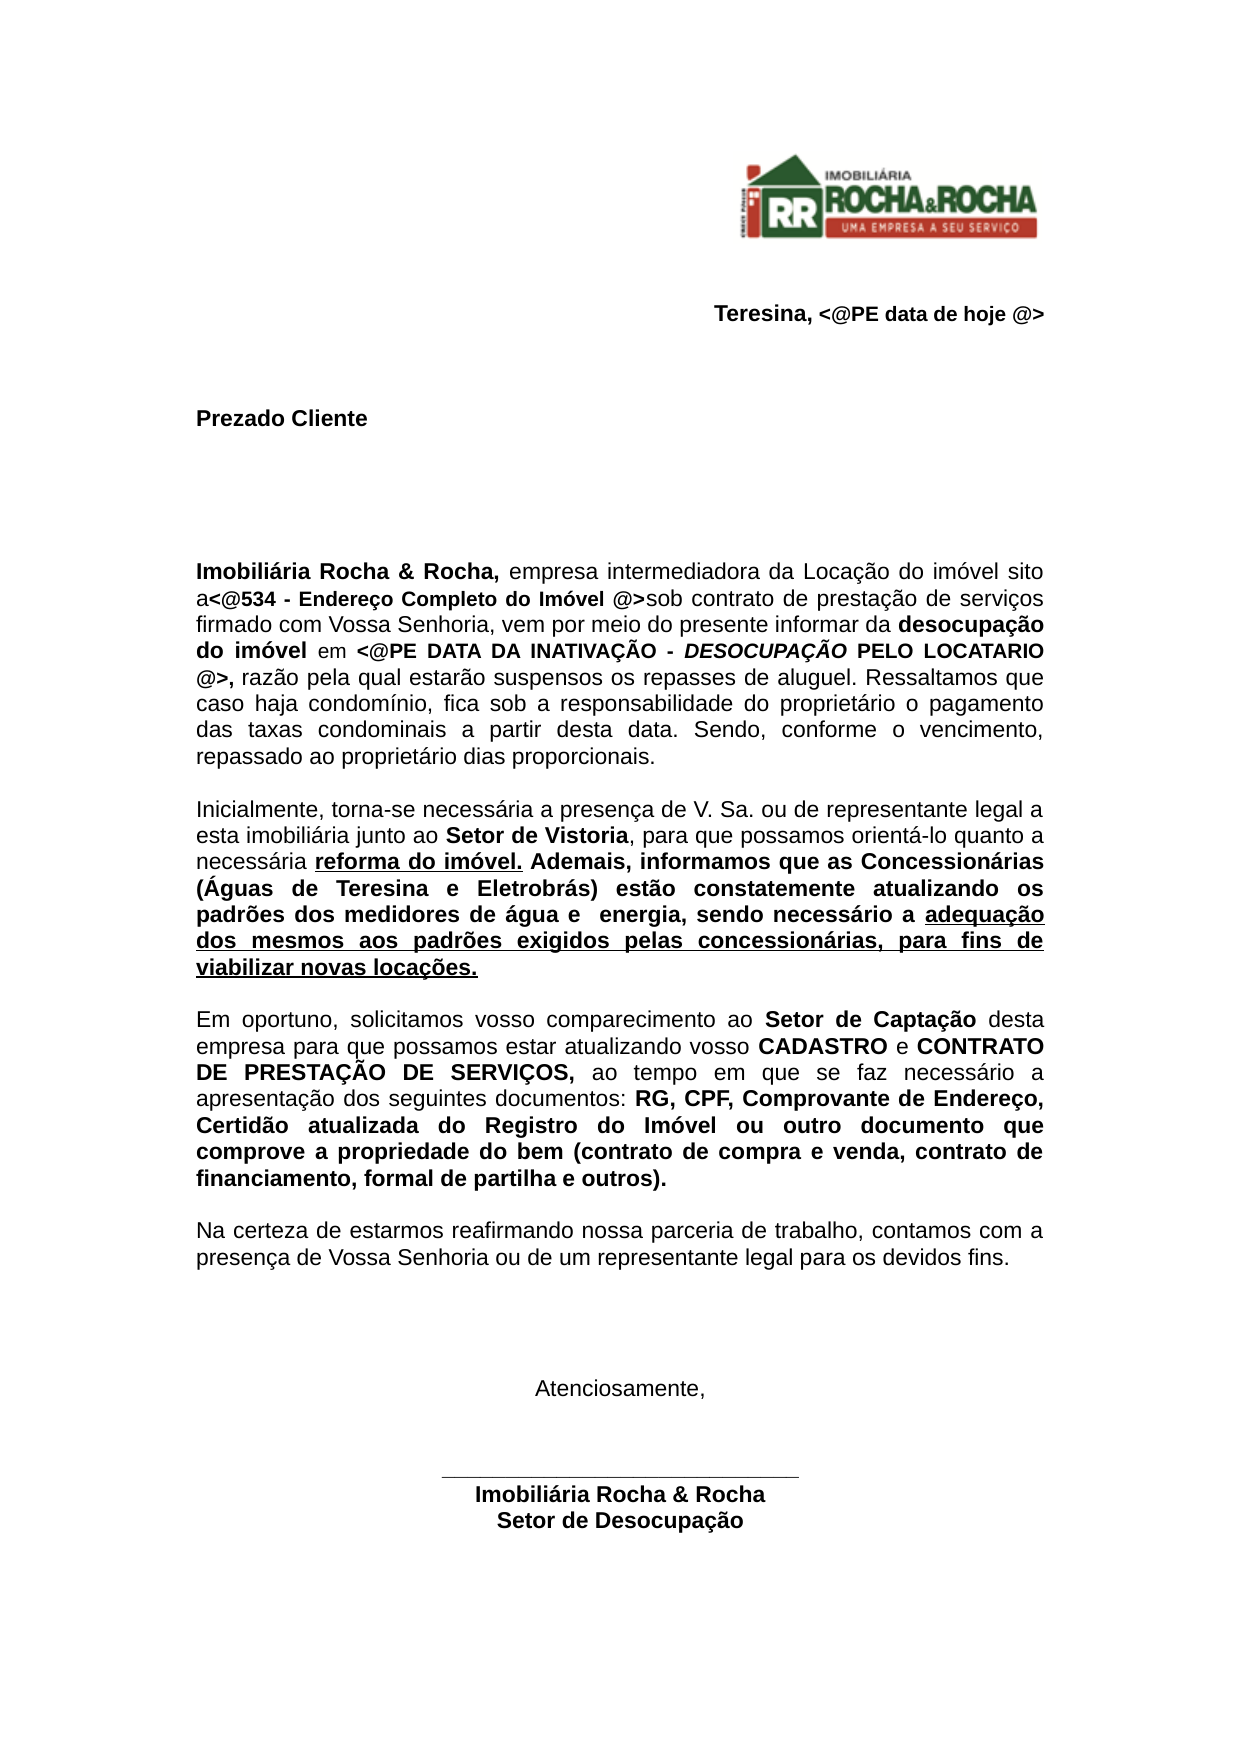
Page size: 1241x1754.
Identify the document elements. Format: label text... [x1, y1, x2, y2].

text Na certeza de estarmos reafirmando nossa parceria de trabalho, contamos com a presença de Vossa Senhoria ou de um representante legal para os devidos fins. [196, 1217, 1044, 1270]
text Prezado Cliente [196, 405, 1044, 431]
text Setor de Desocupação [196, 1507, 1044, 1533]
text Em oportuno, solicitamos vosso comparecimento ao Setor de Captação desta empresa para que possamos estar atualizando vosso CADASTRO e CONTRATO DE PRESTAÇÃO DE SERVIÇOS, ao tempo em que se faz necessário a apresentação dos seguintes documentos: RG, CPF, Comprovante de Endereço, Certidão atualizada do Registro do Imóvel ou outro documento que comprove a propriedade do bem (contrato de compra e venda, contrato de financiamento, formal de partilha e outros). [196, 1006, 1044, 1191]
text ____________________________ [196, 1454, 1044, 1481]
picture [732, 150, 1045, 247]
text Teresina, <@PE data de hoje @> [196, 299, 1044, 326]
text viabilizar novas locações. [196, 951, 1044, 980]
text Atenciosamente, [196, 1375, 1044, 1402]
text Inicialmente, torna-se necessária a presença de V. Sa. ou de representante legal a esta imobiliária junto ao Setor de Vistoria, para que possamos orientá-lo quanto a necessária reforma do imóvel. Ademais, informamos que as Concessionárias (Águas de Teresina e Eletrobrás) estão constatemente atualizando os padrões dos medidores de água e energia, sendo necessário a adequação dos mesmos aos padrões exigidos pelas concessionárias, para fins de [196, 796, 1044, 950]
text Imobiliária Rocha & Rocha, empresa intermediadora da Locação do imóvel sito a<@534 - Endereço Completo do Imóvel @>sob contrato de prestação de serviços firmado com Vossa Senhoria, vem por meio do presente informar da desocupação do imóvel em <@PE DATA DA INATIVAÇÃO - DESOCUPAÇÃO PELO LOCATARIO @>, razão pela qual estarão suspensos os repasses de aluguel. Ressaltamos que caso haja condomínio, fica sob a responsabilidade do proprietário o pagamento das taxas condominais a partir desta data. Sendo, conforme o vencimento, repassado ao proprietário dias proporcionais. [196, 558, 1044, 769]
text Imobiliária Rocha & Rocha [196, 1481, 1044, 1507]
